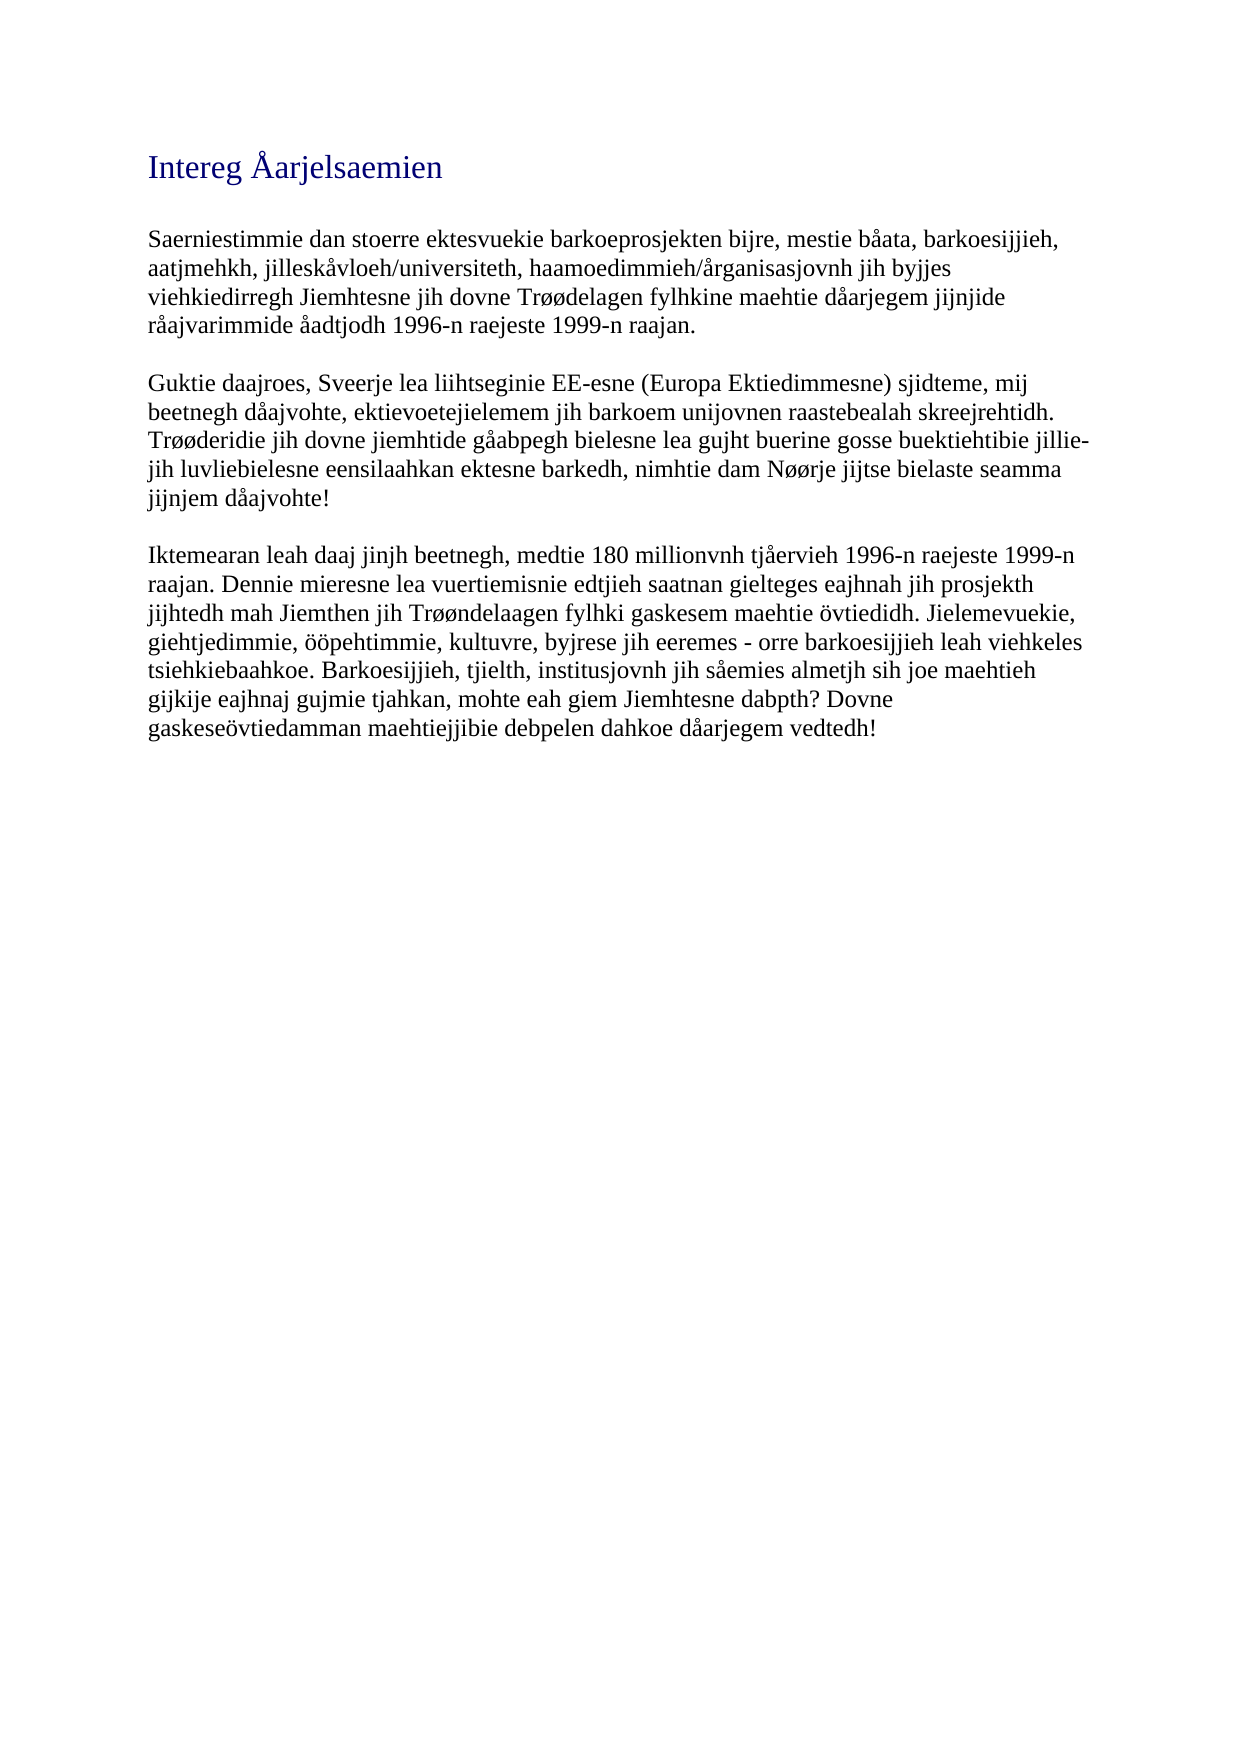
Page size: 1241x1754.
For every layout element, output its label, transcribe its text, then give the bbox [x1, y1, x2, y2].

text Intereg Åarjelsaemien [148, 148, 1093, 186]
text Saerniestimmie dan stoerre ektesvuekie barkoeprosjekten bijre, mestie båata, barkoesijjieh, aatjmehkh, jilleskåvloeh/universiteth, haamoedimmieh/årganisasjovnh jih byjjes viehkiedirregh Jiemhtesne jih dovne Trøødelagen fylhkine maehtie dåarjegem jijnjide råajvarimmide åadtjodh 1996-n raejeste 1999-n raajan. [148, 224, 1093, 339]
text Guktie daajroes, Sveerje lea liihtseginie EE-esne (Europa Ektiedimmesne) sjidteme, mij beetnegh dåajvohte, ektievoetejielemem jih barkoem unijovnen raastebealah skreejrehtidh. Trøøderidie jih dovne jiemhtide gåabpegh bielesne lea gujht buerine gosse buektiehtibie jillie-jih luvliebielesne eensilaahkan ektesne barkedh, nimhtie dam Nøørje jijtse bielaste seamma jijnjem dåajvohte! [148, 368, 1093, 512]
text Iktemearan leah daaj jinjh beetnegh, medtie 180 millionvnh tjåervieh 1996-n raejeste 1999-n raajan. Dennie mieresne lea vuertiemisnie edtjieh saatnan gielteges eajhnah jih prosjekth jijhtedh mah Jiemthen jih Trøøndelaagen fylhki gaskesem maehtie övtiedidh. Jielemevuekie, giehtjedimmie, ööpehtimmie, kultuvre, byjrese jih eeremes - orre barkoesijjieh leah viehkeles tsiehkiebaahkoe. Barkoesijjieh, tjielth, institusjovnh jih såemies almetjh sih joe maehtieh gijkije eajhnaj gujmie tjahkan, mohte eah giem Jiemhtesne dabpth? Dovne gaskeseövtiedamman maehtiejjibie debpelen dahkoe dåarjegem vedtedh! [148, 541, 1093, 742]
